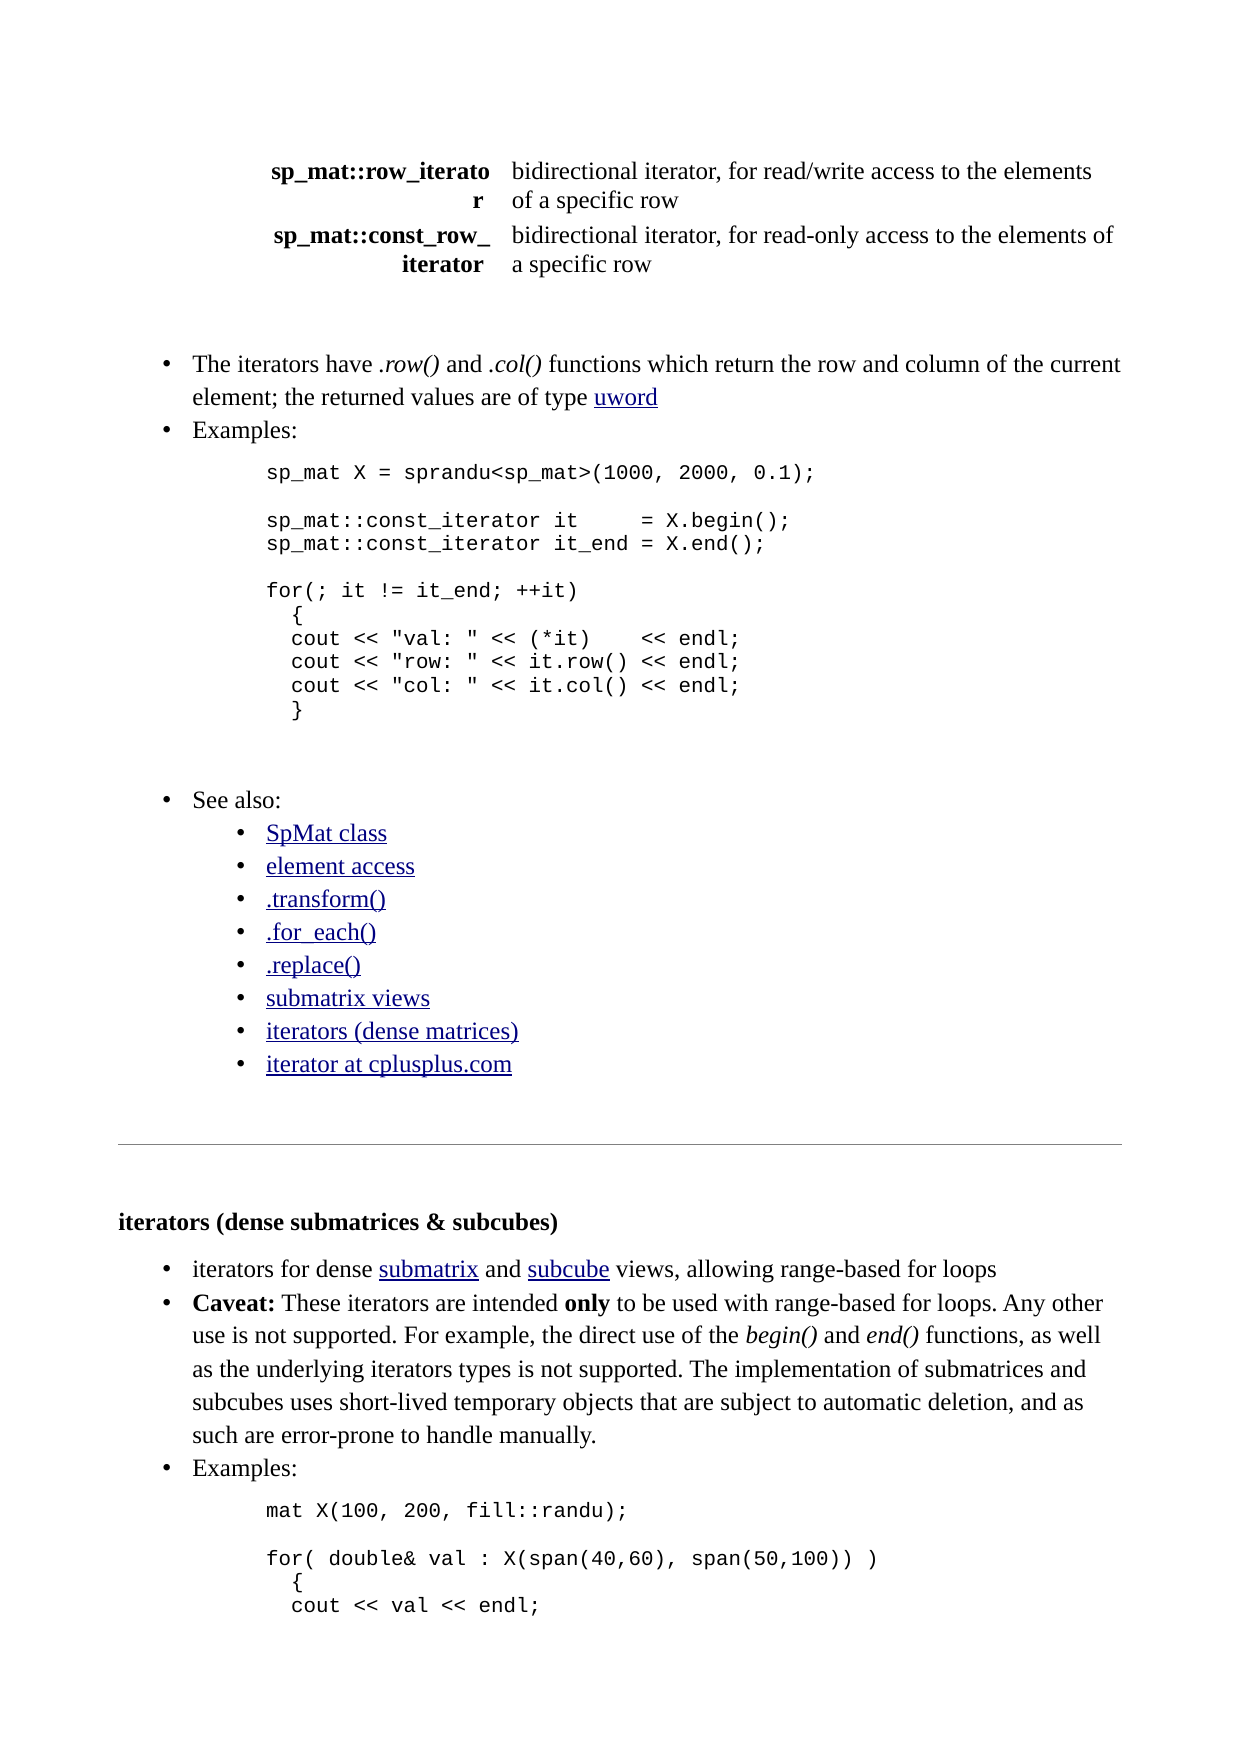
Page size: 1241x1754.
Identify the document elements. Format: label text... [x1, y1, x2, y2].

list sp_mat::const_iterator it = X.begin(); [236, 509, 1122, 533]
list cout << val << endl; [236, 1595, 1122, 1618]
table_cell [493, 118, 508, 153]
list Caveat: These iterators are intended only to be used with range-based for loops. Any other use is not supported. For example, the direct use of the begin() and end() functions, as well as the underlying iterators types is not supported. The implementation of submatrices and subcubes uses short-lived temporary objects that are subject to automatic deletion, and as such are error-prone to handle manually. [162, 1288, 1122, 1448]
table_cell [509, 118, 1122, 153]
list cout << "row: " << it.row() << endl; [236, 651, 1122, 675]
list cout << "val: " << (*it) << endl; [236, 628, 1122, 651]
table_cell [493, 217, 508, 281]
list iterators (dense matrices) [236, 1016, 1122, 1045]
list Examples: [162, 1453, 1122, 1481]
list mat X(100, 200, fill::randu); [236, 1500, 1122, 1524]
list submatrix views [236, 983, 1122, 1012]
table_cell [266, 281, 493, 316]
table_cell sp_mat::row_iterator [266, 153, 493, 217]
list .for_each() [236, 917, 1122, 946]
list cout << "col: " << it.col() << endl; [236, 675, 1122, 699]
list for( double& val : X(span(40,60), span(50,100)) ) [236, 1548, 1122, 1571]
table_cell [493, 153, 508, 217]
list The iterators have .row() and .col() functions which return the row and column of the current element; the returned values are of type uword [162, 349, 1122, 410]
list See also: [162, 785, 1122, 814]
table_cell [509, 281, 1122, 316]
list for(; it != it_end; ++it) [236, 581, 1122, 604]
list { [236, 604, 1122, 628]
text iterators (dense submatrices & subcubes) [118, 1207, 1122, 1236]
list sp_mat X = sprandu<sp_mat>(1000, 2000, 0.1); [236, 462, 1122, 486]
list SpMat class [236, 818, 1122, 847]
table_cell sp_mat::const_row_iterator [266, 217, 493, 281]
table_cell [493, 281, 508, 316]
list .transform() [236, 884, 1122, 913]
list element access [236, 851, 1122, 880]
list .replace() [236, 950, 1122, 979]
list } [236, 699, 1122, 722]
table_cell bidirectional iterator, for read-only access to the elements of a specific row [509, 217, 1122, 281]
table_cell [266, 118, 493, 153]
list { [236, 1571, 1122, 1595]
list iterator at cplusplus.com [236, 1049, 1122, 1078]
list iterators for dense submatrix and subcube views, allowing range-based for loops [162, 1254, 1122, 1283]
list Examples: [162, 415, 1122, 443]
list sp_mat::const_iterator it_end = X.end(); [236, 533, 1122, 557]
table_cell bidirectional iterator, for read/write access to the elements of a specific row [509, 153, 1122, 217]
